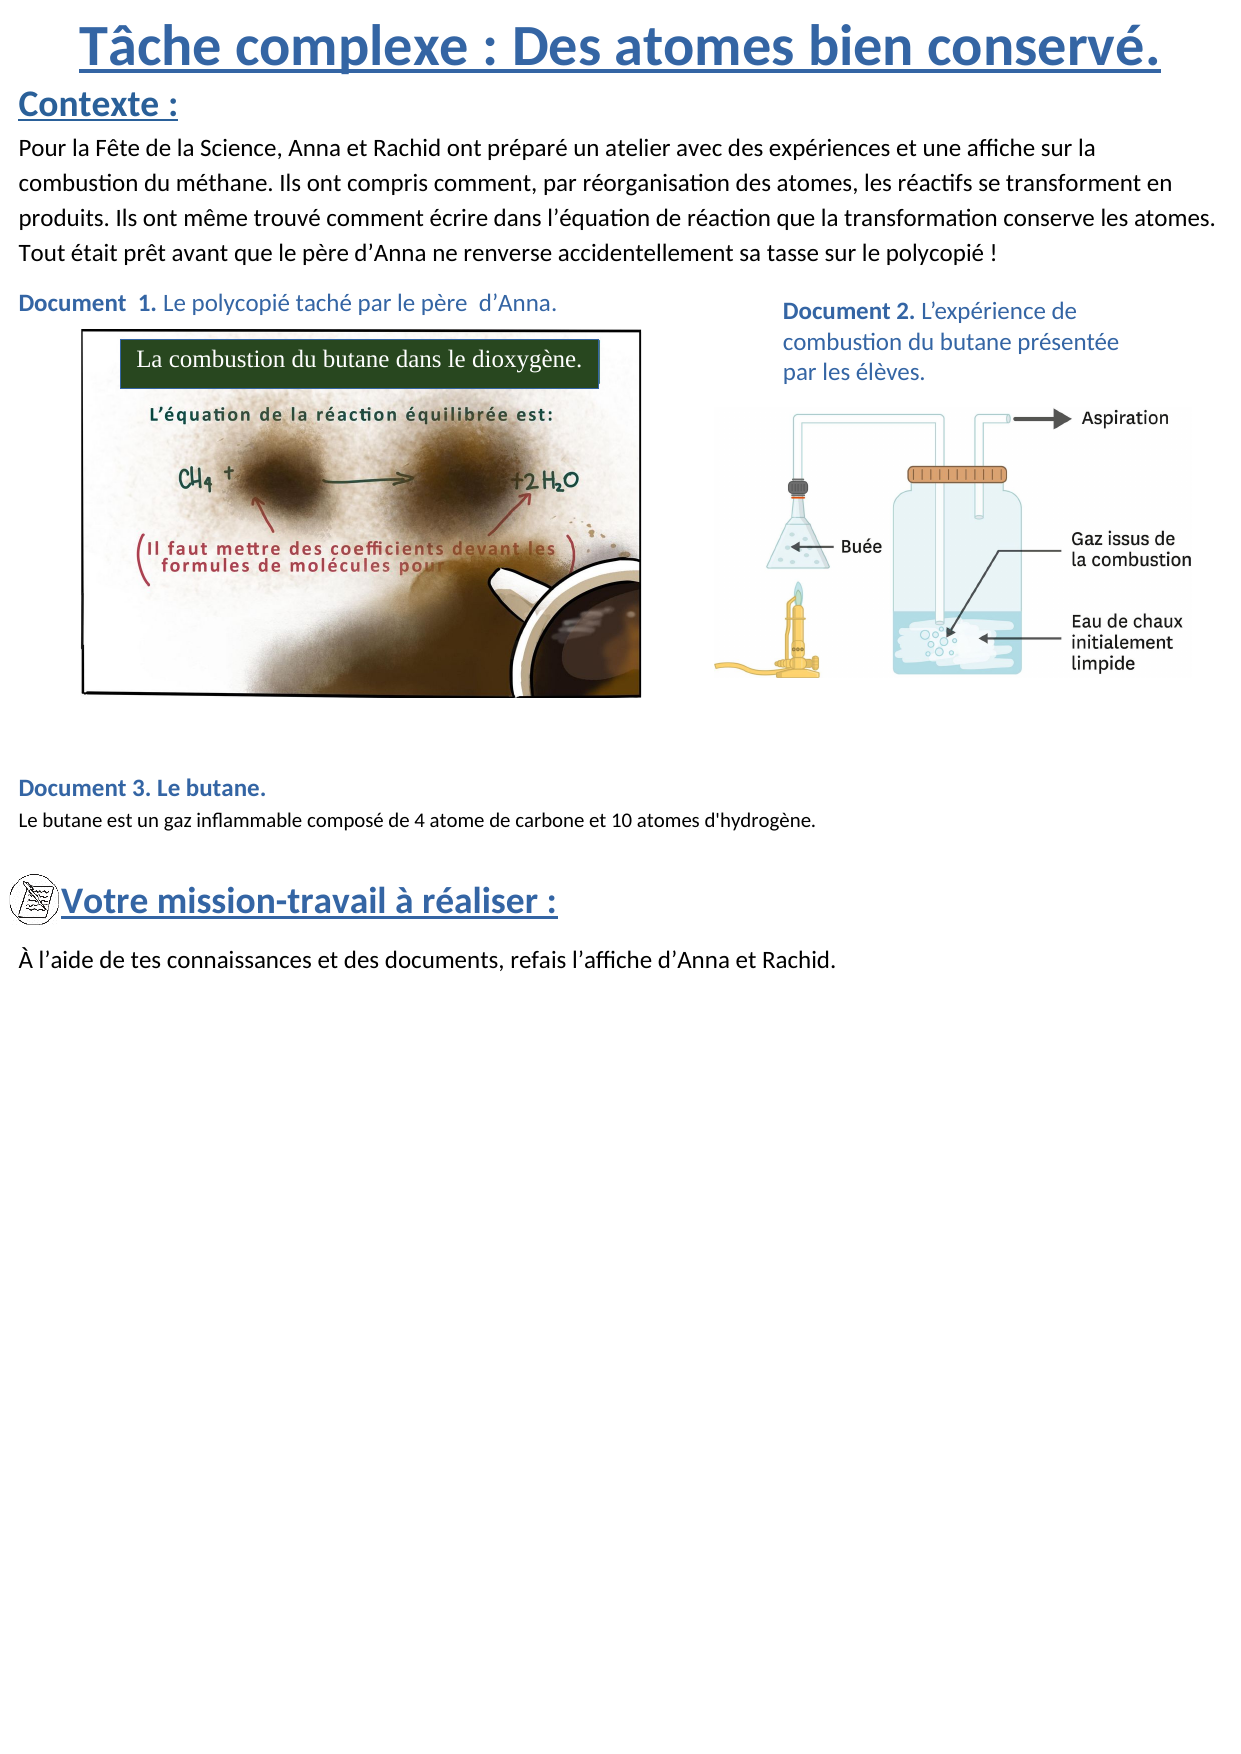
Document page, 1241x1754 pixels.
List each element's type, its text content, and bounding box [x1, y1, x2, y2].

text Contexte : [18, 79, 1221, 125]
text Document 3. Le butane. [18, 772, 1221, 803]
picture [9, 874, 59, 925]
text Document 1. Le polycopié taché par le père d’Anna. [18, 287, 1221, 317]
text Le butane est un gaz inflammable composé de 4 atome de carbone et 10 atomes d'hydrogène. [18, 807, 1221, 832]
title Tâche complexe : Des atomes bien conservé. [18, 8, 1221, 79]
text À l’aide de tes connaissances et des documents, refais l’affiche d’Anna et Rachid. [18, 944, 1221, 975]
picture [714, 407, 1192, 678]
picture [80, 329, 642, 698]
text Votre mission-travail à réaliser : [59, 877, 1221, 923]
text Pour la Fête de la Science, Anna et Rachid ont préparé un atelier avec des expériences et une affiche sur la combustion du méthane. Ils ont compris comment, par réorganisation des atomes, les réactifs se transforment en produits. Ils ont même trouvé comment écrire dans l’équation de réaction que la transformation conserve les atomes. Tout était prêt avant que le père d’Anna ne renverse accidentellement sa tasse sur le polycopié ! [18, 132, 1221, 268]
